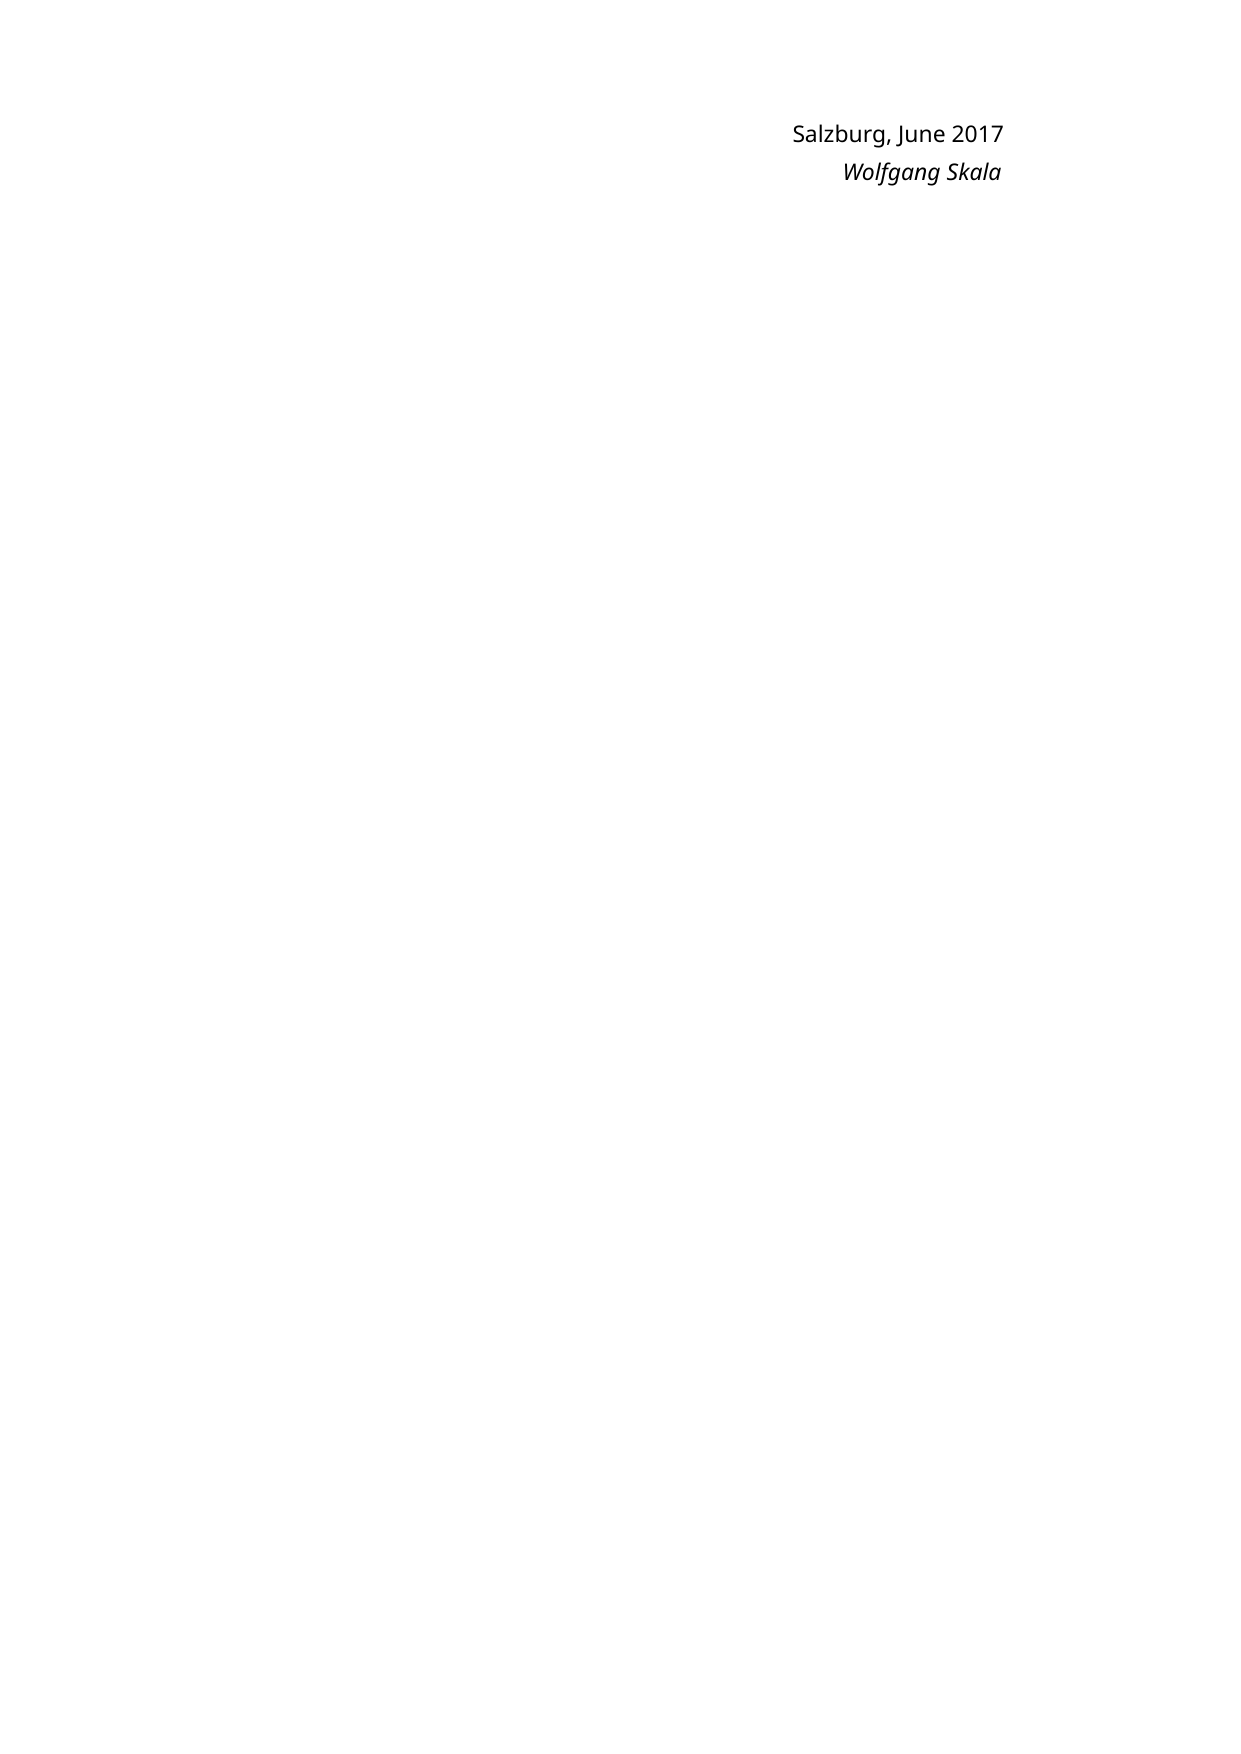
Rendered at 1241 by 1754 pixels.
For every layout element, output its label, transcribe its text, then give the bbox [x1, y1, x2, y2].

text Salzburg, June 2017 Wolfgang Skala [118, 118, 1004, 187]
